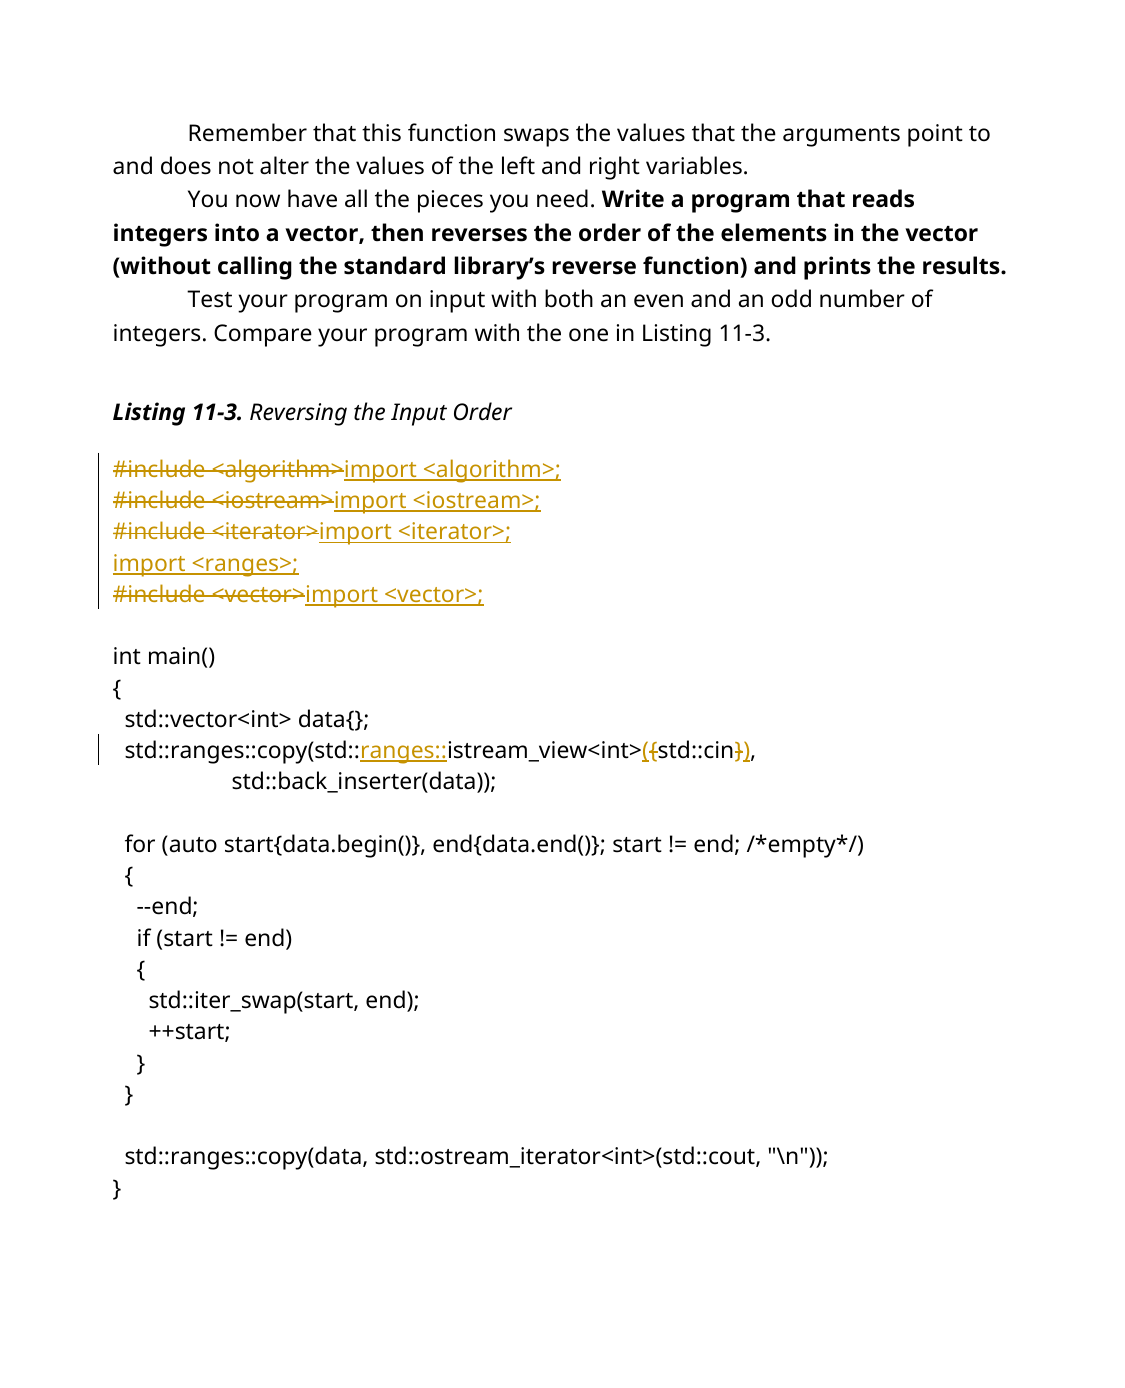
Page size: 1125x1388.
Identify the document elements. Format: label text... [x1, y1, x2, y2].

text } [112, 1078, 1012, 1109]
text { [112, 953, 1012, 984]
text { [112, 671, 1012, 703]
text std::iter_swap(start, end); [112, 984, 1012, 1015]
text for (auto start{data.begin()}, end{data.end()}; start != end; /*empty*/) [112, 828, 1012, 859]
text import <iterator>; [112, 515, 1012, 546]
text if (start != end) [112, 921, 1012, 953]
text { [112, 859, 1012, 890]
text std::back_inserter(data)); [112, 765, 1012, 796]
text import <ranges>; [112, 546, 1012, 578]
text Test your program on input with both an even and an odd number of integers. Compare your program with the one in Listing 11-3. [112, 281, 1012, 348]
text ++start; [112, 1015, 1012, 1046]
text std::ranges::copy(data, std::ostream_iterator<int>(std::cout, "\n")); [112, 1140, 1012, 1171]
text std::vector<int> data{}; [112, 703, 1012, 734]
text } [112, 1171, 1012, 1203]
text You now have all the pieces you need. Write a program that reads integers into a vector, then reverses the order of the elements in the vector (without calling the standard library’s reverse function) and prints the results. [112, 181, 1012, 281]
text Listing 11-3. Reversing the Input Order [112, 396, 1012, 427]
text --end; [112, 890, 1012, 921]
text Remember that this function swaps the values that the arguments point to and does not alter the values of the left and right variables. [112, 115, 1012, 181]
text import <iostream>; [112, 484, 1012, 515]
text } [112, 1046, 1012, 1078]
text std::ranges::copy(std::ranges::istream_view<int>(std::cin), [112, 734, 1012, 765]
text int main() [112, 640, 1012, 671]
text import <algorithm>; [112, 453, 1012, 484]
text import <vector>; [112, 578, 1012, 609]
